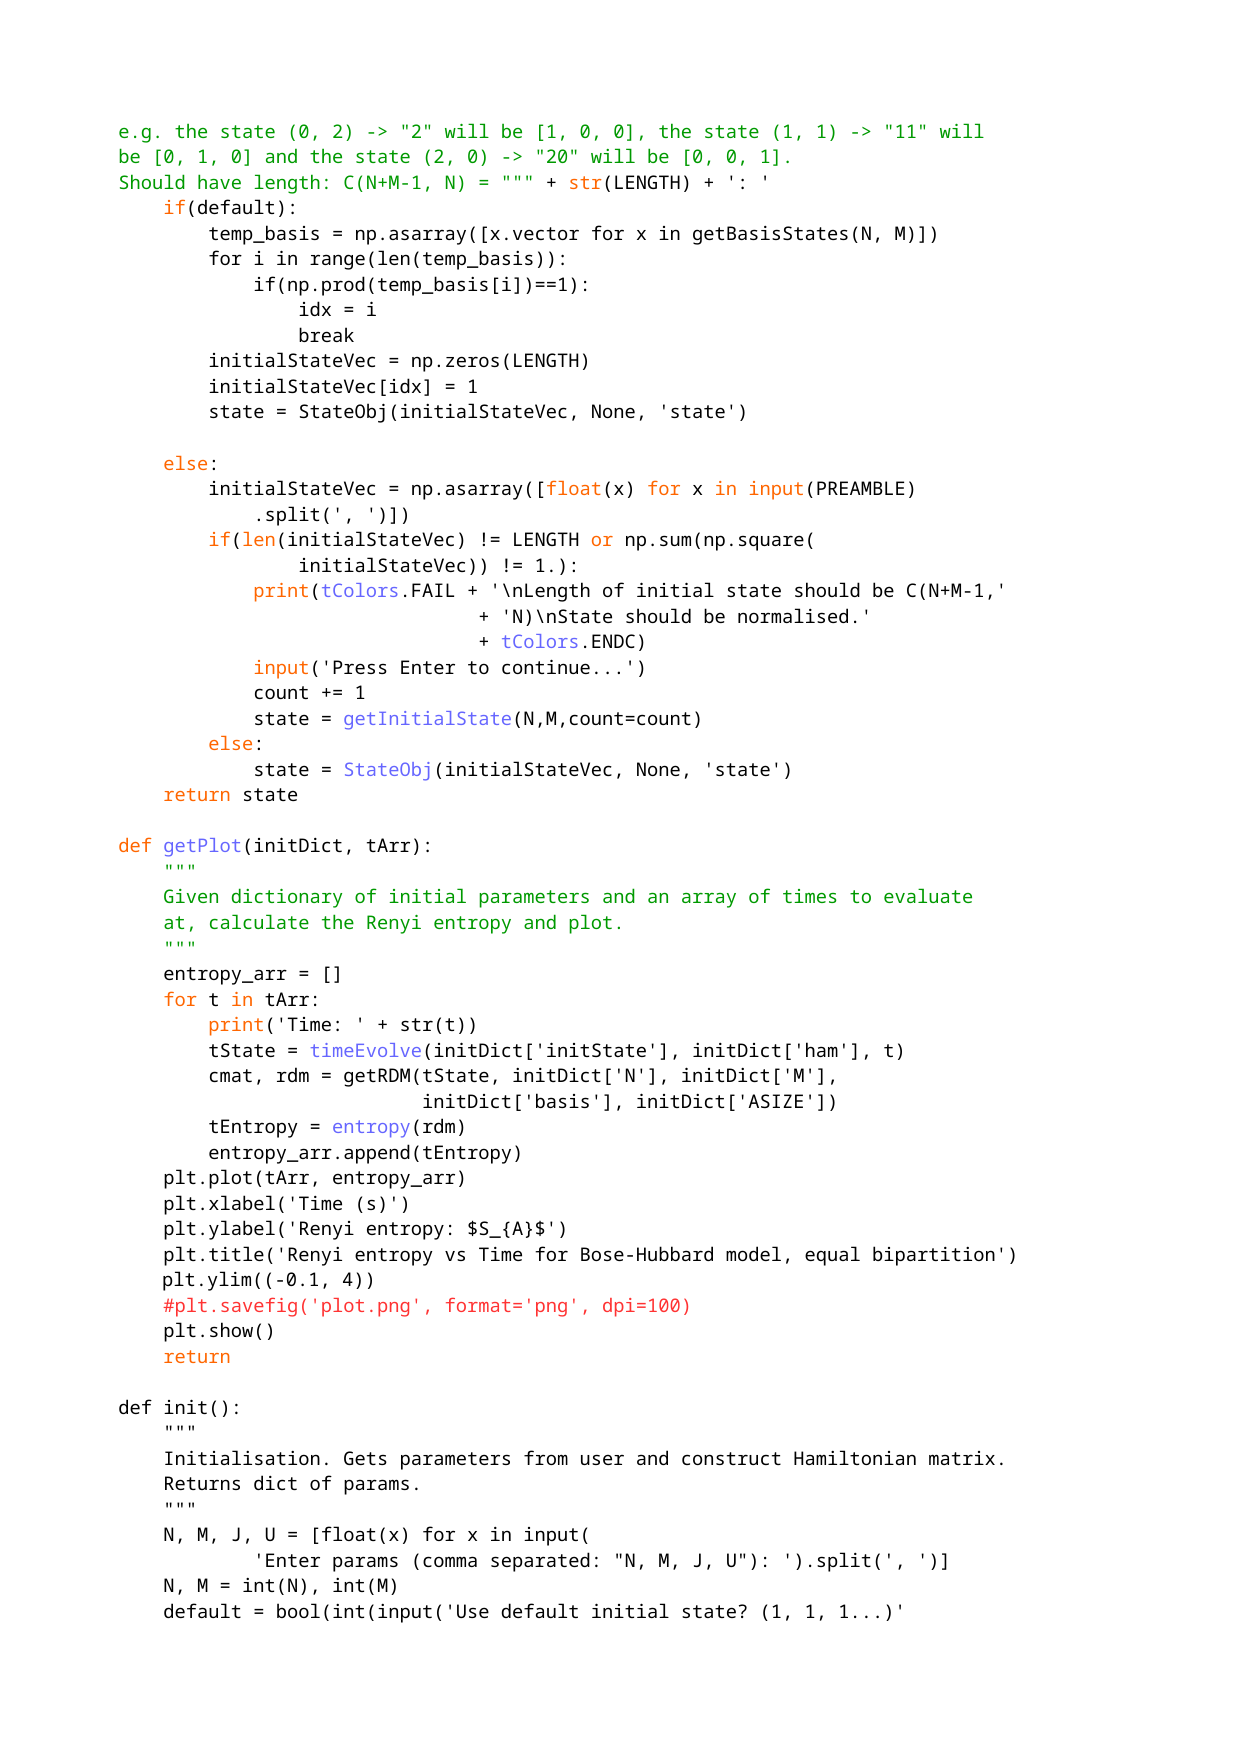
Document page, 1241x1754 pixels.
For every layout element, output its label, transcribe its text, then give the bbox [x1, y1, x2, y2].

text if(np.prod(temp_basis[i])==1): [118, 271, 1122, 297]
text state = StateObj(initialStateVec, None, 'state') [118, 399, 1122, 424]
text plt.show() [118, 1318, 1122, 1343]
text initialStateVec = np.zeros(LENGTH) [118, 348, 1122, 373]
text print(tColors.FAIL + '\nLength of initial state should be C(N+M-1,' [118, 577, 1122, 603]
text default = bool(int(input('Use default initial state? (1, 1, 1...)' [118, 1598, 1122, 1624]
text """ [118, 935, 1122, 960]
text for i in range(len(temp_basis)): [118, 246, 1122, 271]
text 'Enter params (comma separated: "N, M, J, U"): ').split(', ')] [118, 1547, 1122, 1573]
text input('Press Enter to continue...') [118, 654, 1122, 679]
text tEntropy = entropy(rdm) [118, 1113, 1122, 1139]
text N, M, J, U = [float(x) for x in input( [118, 1522, 1122, 1547]
text plt.ylim((-0.1, 4)) [118, 1267, 1122, 1292]
text return state [118, 782, 1122, 807]
text entropy_arr = [] [118, 960, 1122, 986]
text Initialisation. Gets parameters from user and construct Hamiltonian matrix. [118, 1445, 1122, 1471]
text + tColors.ENDC) [118, 628, 1122, 654]
text temp_basis = np.asarray([x.vector for x in getBasisStates(N, M)]) [118, 220, 1122, 246]
text + 'N)\nState should be normalised.' [118, 603, 1122, 628]
text for t in tArr: [118, 986, 1122, 1011]
text Given dictionary of initial parameters and an array of times to evaluate [118, 884, 1122, 909]
text initialStateVec = np.asarray([float(x) for x in input(PREAMBLE) [118, 475, 1122, 501]
text #plt.savefig('plot.png', format='png', dpi=100) [118, 1292, 1122, 1318]
text Returns dict of params. [118, 1471, 1122, 1496]
text cmat, rdm = getRDM(tState, initDict['N'], initDict['M'], [118, 1062, 1122, 1088]
text else: [118, 450, 1122, 475]
text if(len(initialStateVec) != LENGTH or np.sum(np.square( [118, 526, 1122, 552]
text entropy_arr.append(tEntropy) [118, 1139, 1122, 1164]
text N, M = int(N), int(M) [118, 1573, 1122, 1598]
text state = StateObj(initialStateVec, None, 'state') [118, 756, 1122, 782]
text if(default): [118, 195, 1122, 220]
text .split(', ')]) [118, 501, 1122, 526]
text plt.ylabel('Renyi entropy: $S_{A}$') [118, 1216, 1122, 1241]
text Should have length: C(N+M-1, N) = """ + str(LENGTH) + ': ' [118, 169, 1122, 195]
text be [0, 1, 0] and the state (2, 0) -> "20" will be [0, 0, 1]. [118, 144, 1122, 169]
text def init(): [118, 1394, 1122, 1420]
text e.g. the state (0, 2) -> "2" will be [1, 0, 0], the state (1, 1) -> "11" will [118, 118, 1122, 144]
text initDict['basis'], initDict['ASIZE']) [118, 1088, 1122, 1113]
text plt.xlabel('Time (s)') [118, 1190, 1122, 1216]
text """ [118, 1420, 1122, 1445]
text """ [118, 858, 1122, 884]
text initialStateVec)) != 1.): [118, 552, 1122, 577]
text count += 1 [118, 679, 1122, 705]
text idx = i [118, 297, 1122, 322]
text plt.title('Renyi entropy vs Time for Bose-Hubbard model, equal bipartition') [118, 1241, 1122, 1267]
text else: [118, 731, 1122, 756]
text """ [118, 1496, 1122, 1522]
text state = getInitialState(N,M,count=count) [118, 705, 1122, 731]
text break [118, 322, 1122, 348]
text initialStateVec[idx] = 1 [118, 373, 1122, 399]
text def getPlot(initDict, tArr): [118, 833, 1122, 858]
text plt.plot(tArr, entropy_arr) [118, 1164, 1122, 1190]
text print('Time: ' + str(t)) [118, 1011, 1122, 1037]
text tState = timeEvolve(initDict['initState'], initDict['ham'], t) [118, 1037, 1122, 1062]
text at, calculate the Renyi entropy and plot. [118, 909, 1122, 935]
text return [118, 1343, 1122, 1369]
